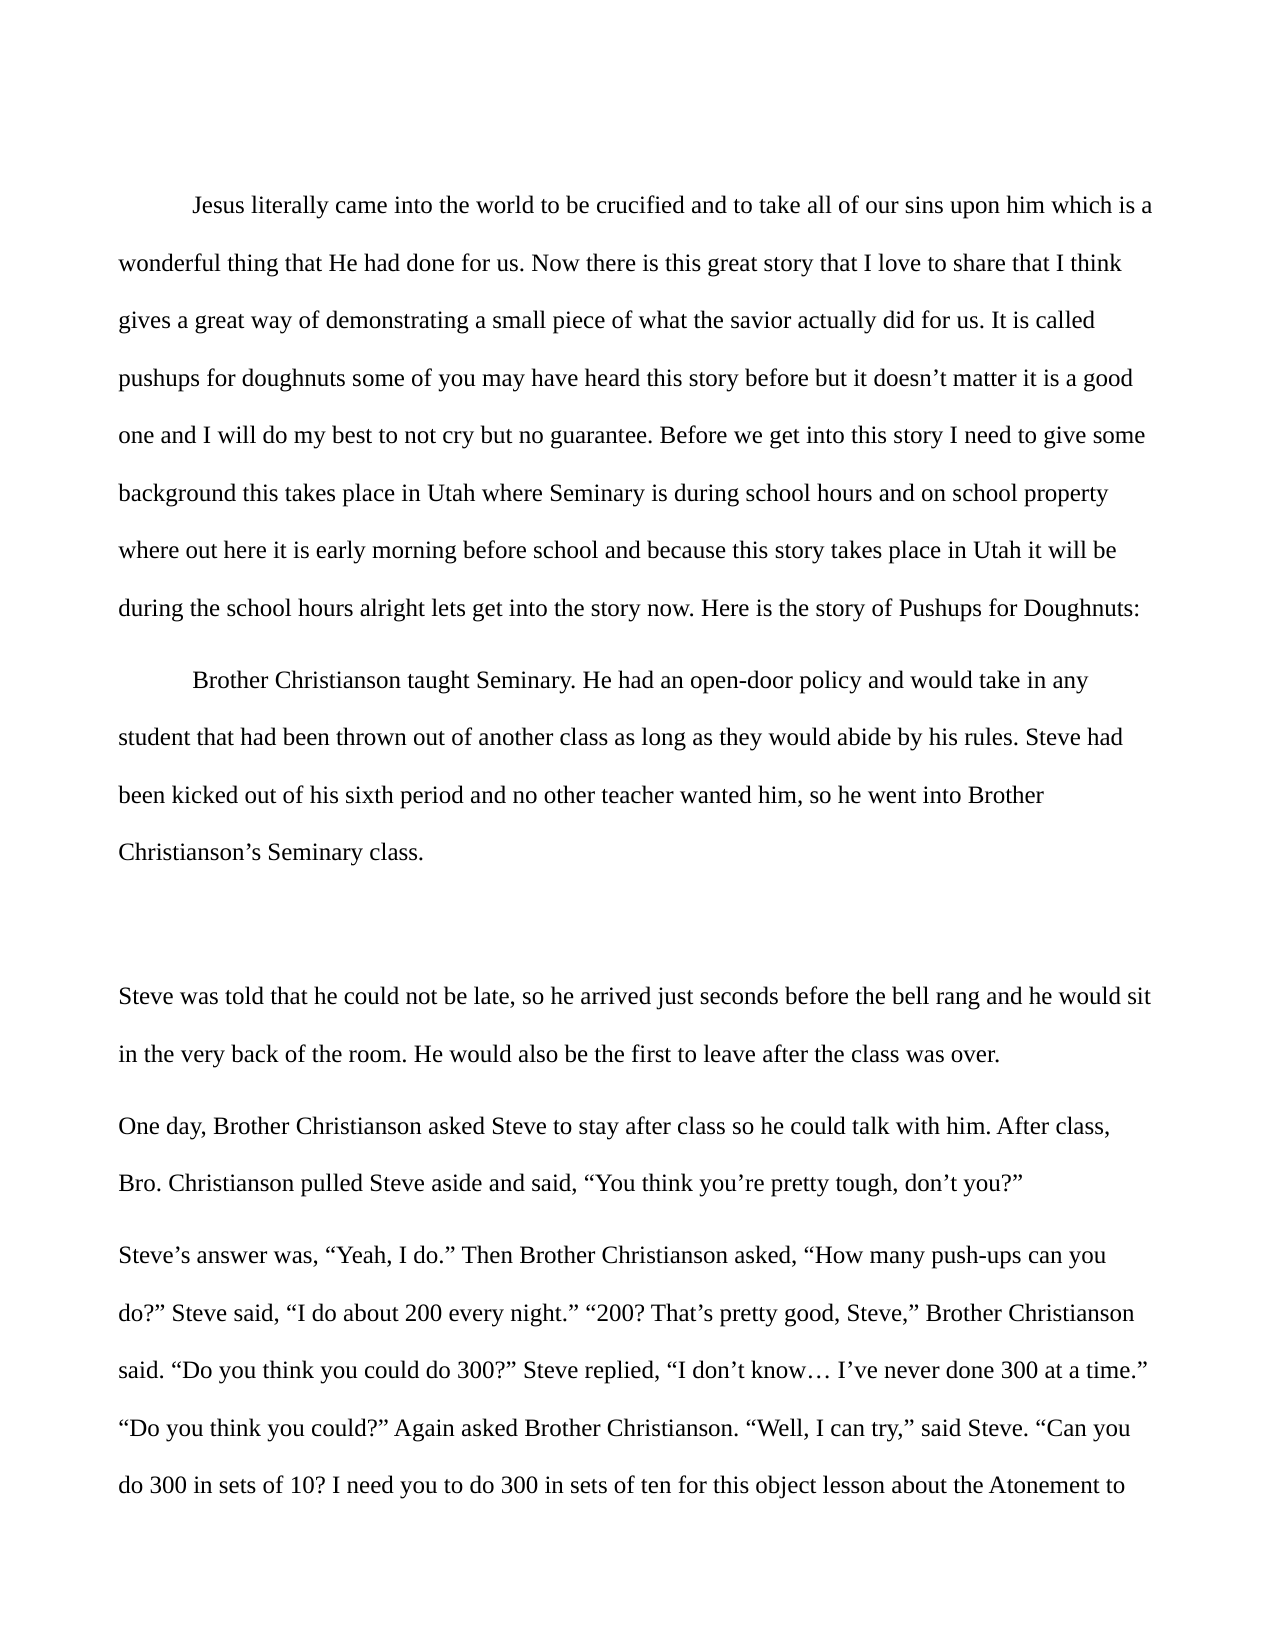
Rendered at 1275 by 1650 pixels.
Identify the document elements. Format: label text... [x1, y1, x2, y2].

text Steve’s answer was, “Yeah, I do.” Then Brother Christianson asked, “How many push-ups can you do?” Steve said, “I do about 200 every night.” “200? That’s pretty good, Steve,” Brother Christianson said. “Do you think you could do 300?” Steve replied, “I don’t know… I’ve never done 300 at a time.” “Do you think you could?” Again asked Brother Christianson. “Well, I can try,” said Steve. “Can you do 300 in sets of 10? I need you to do 300 in sets of ten for this object lesson about the Atonement to [118, 1241, 1157, 1499]
text Steve was told that he could not be late, so he arrived just seconds before the bell rang and he would sit in the very back of the room. He would also be the first to leave after the class was over. [118, 981, 1157, 1068]
text Brother Christianson taught Seminary. He had an open-door policy and would take in any student that had been thrown out of another class as long as they would abide by his rules. Steve had been kicked out of his sixth period and no other teacher wanted him, so he went into Brother Christianson’s Seminary class. [118, 665, 1157, 866]
text One day, Brother Christianson asked Steve to stay after class so he could talk with him. After class, Bro. Christianson pulled Steve aside and said, “You think you’re pretty tough, don’t you?” [118, 1111, 1157, 1197]
text Jesus literally came into the world to be crucified and to take all of our sins upon him which is a wonderful thing that He had done for us. Now there is this great story that I love to share that I think gives a great way of demonstrating a small piece of what the savior actually did for us. It is called pushups for doughnuts some of you may have heard this story before but it doesn’t matter it is a good one and I will do my best to not cry but no guarantee. Before we get into this story I need to give some background this takes place in Utah where Seminary is during school hours and on school property where out here it is early morning before school and because this story takes place in Utah it will be during the school hours alright lets get into the story now. Here is the story of Pushups for Doughnuts: [118, 190, 1157, 621]
